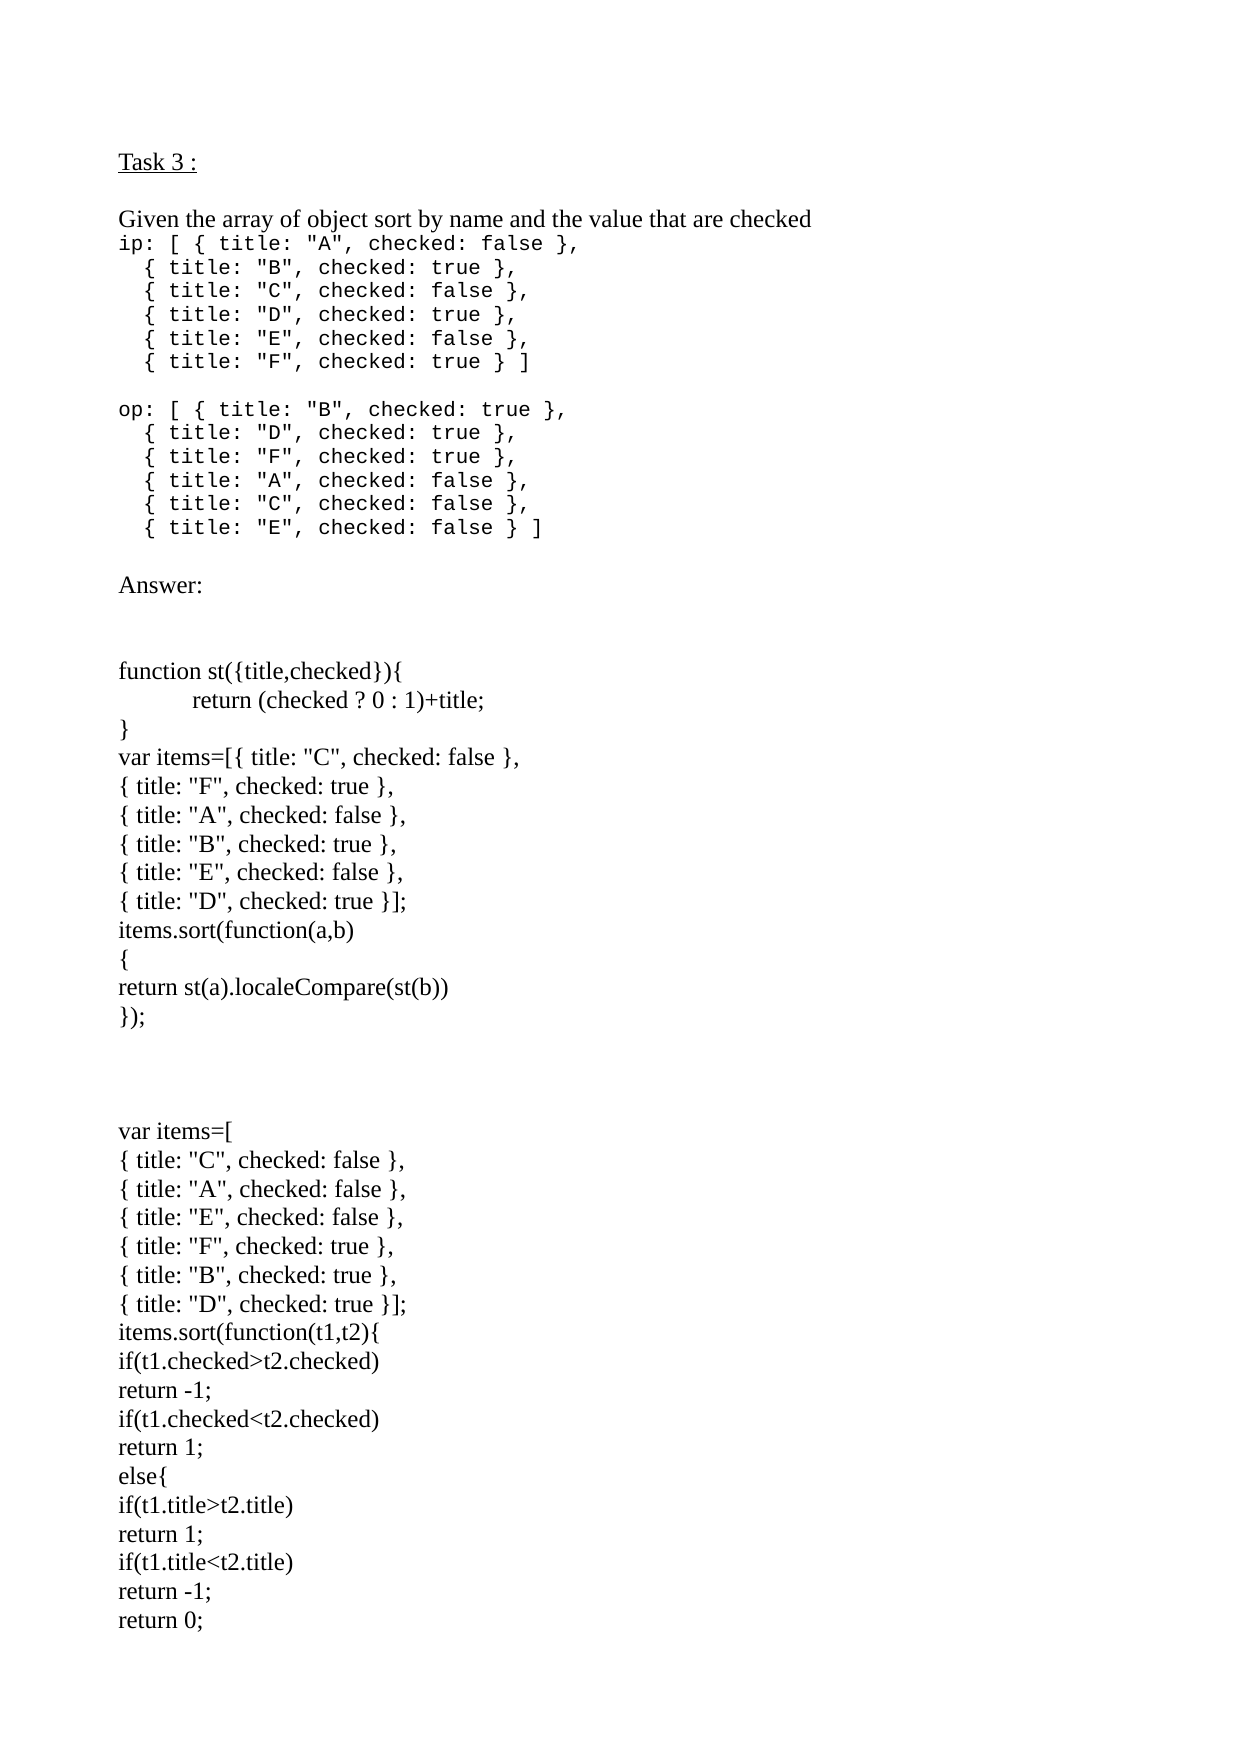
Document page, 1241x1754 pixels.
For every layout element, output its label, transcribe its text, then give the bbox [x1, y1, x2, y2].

text { title: "F", checked: true }, [118, 771, 1122, 800]
text else{ [118, 1461, 1122, 1490]
text return -1; [118, 1576, 1122, 1605]
text op: [ { title: "B", checked: true }, [118, 399, 1122, 422]
text { title: "E", checked: false } ] [118, 517, 1122, 541]
text if(t1.checked<t2.checked) [118, 1404, 1122, 1432]
text { [118, 944, 1122, 972]
text if(t1.title>t2.title) [118, 1490, 1122, 1519]
text var items=[{ title: "C", checked: false }, [118, 742, 1122, 771]
text } [118, 714, 1122, 742]
text { title: "A", checked: false }, [118, 469, 1122, 493]
text items.sort(function(t1,t2){ [118, 1317, 1122, 1346]
text { title: "F", checked: true }, [118, 446, 1122, 469]
text return (checked ? 0 : 1)+title; [118, 685, 1122, 714]
text { title: "C", checked: false }, [118, 280, 1122, 304]
text Answer: [118, 570, 1122, 599]
text { title: "B", checked: true }, [118, 257, 1122, 280]
text { title: "E", checked: false }, [118, 328, 1122, 351]
text return 0; [118, 1605, 1122, 1634]
text return -1; [118, 1375, 1122, 1404]
text { title: "D", checked: true }]; [118, 1289, 1122, 1317]
text var items=[ [118, 1116, 1122, 1145]
text { title: "E", checked: false }, [118, 857, 1122, 886]
text { title: "C", checked: false }, [118, 493, 1122, 517]
text { title: "E", checked: false }, [118, 1202, 1122, 1231]
text function st({title,checked}){ [118, 656, 1122, 685]
text }); [118, 1001, 1122, 1030]
text Task 3 : Given the array of object sort by name and the value that are checked [118, 147, 1122, 233]
text ip: [ { title: "A", checked: false }, [118, 233, 1122, 257]
text { title: "B", checked: true }, [118, 829, 1122, 857]
text { title: "B", checked: true }, [118, 1260, 1122, 1289]
text { title: "C", checked: false }, [118, 1145, 1122, 1174]
text { title: "A", checked: false }, [118, 1174, 1122, 1202]
text items.sort(function(a,b) [118, 915, 1122, 944]
text return 1; [118, 1519, 1122, 1547]
text return st(a).localeCompare(st(b)) [118, 972, 1122, 1001]
text { title: "F", checked: true }, [118, 1231, 1122, 1260]
text { title: "A", checked: false }, [118, 800, 1122, 829]
text { title: "D", checked: true }]; [118, 886, 1122, 915]
text if(t1.title<t2.title) [118, 1547, 1122, 1576]
text return 1; [118, 1432, 1122, 1461]
text if(t1.checked>t2.checked) [118, 1346, 1122, 1375]
text { title: "D", checked: true }, [118, 422, 1122, 446]
text { title: "F", checked: true } ] [118, 351, 1122, 375]
text { title: "D", checked: true }, [118, 304, 1122, 328]
